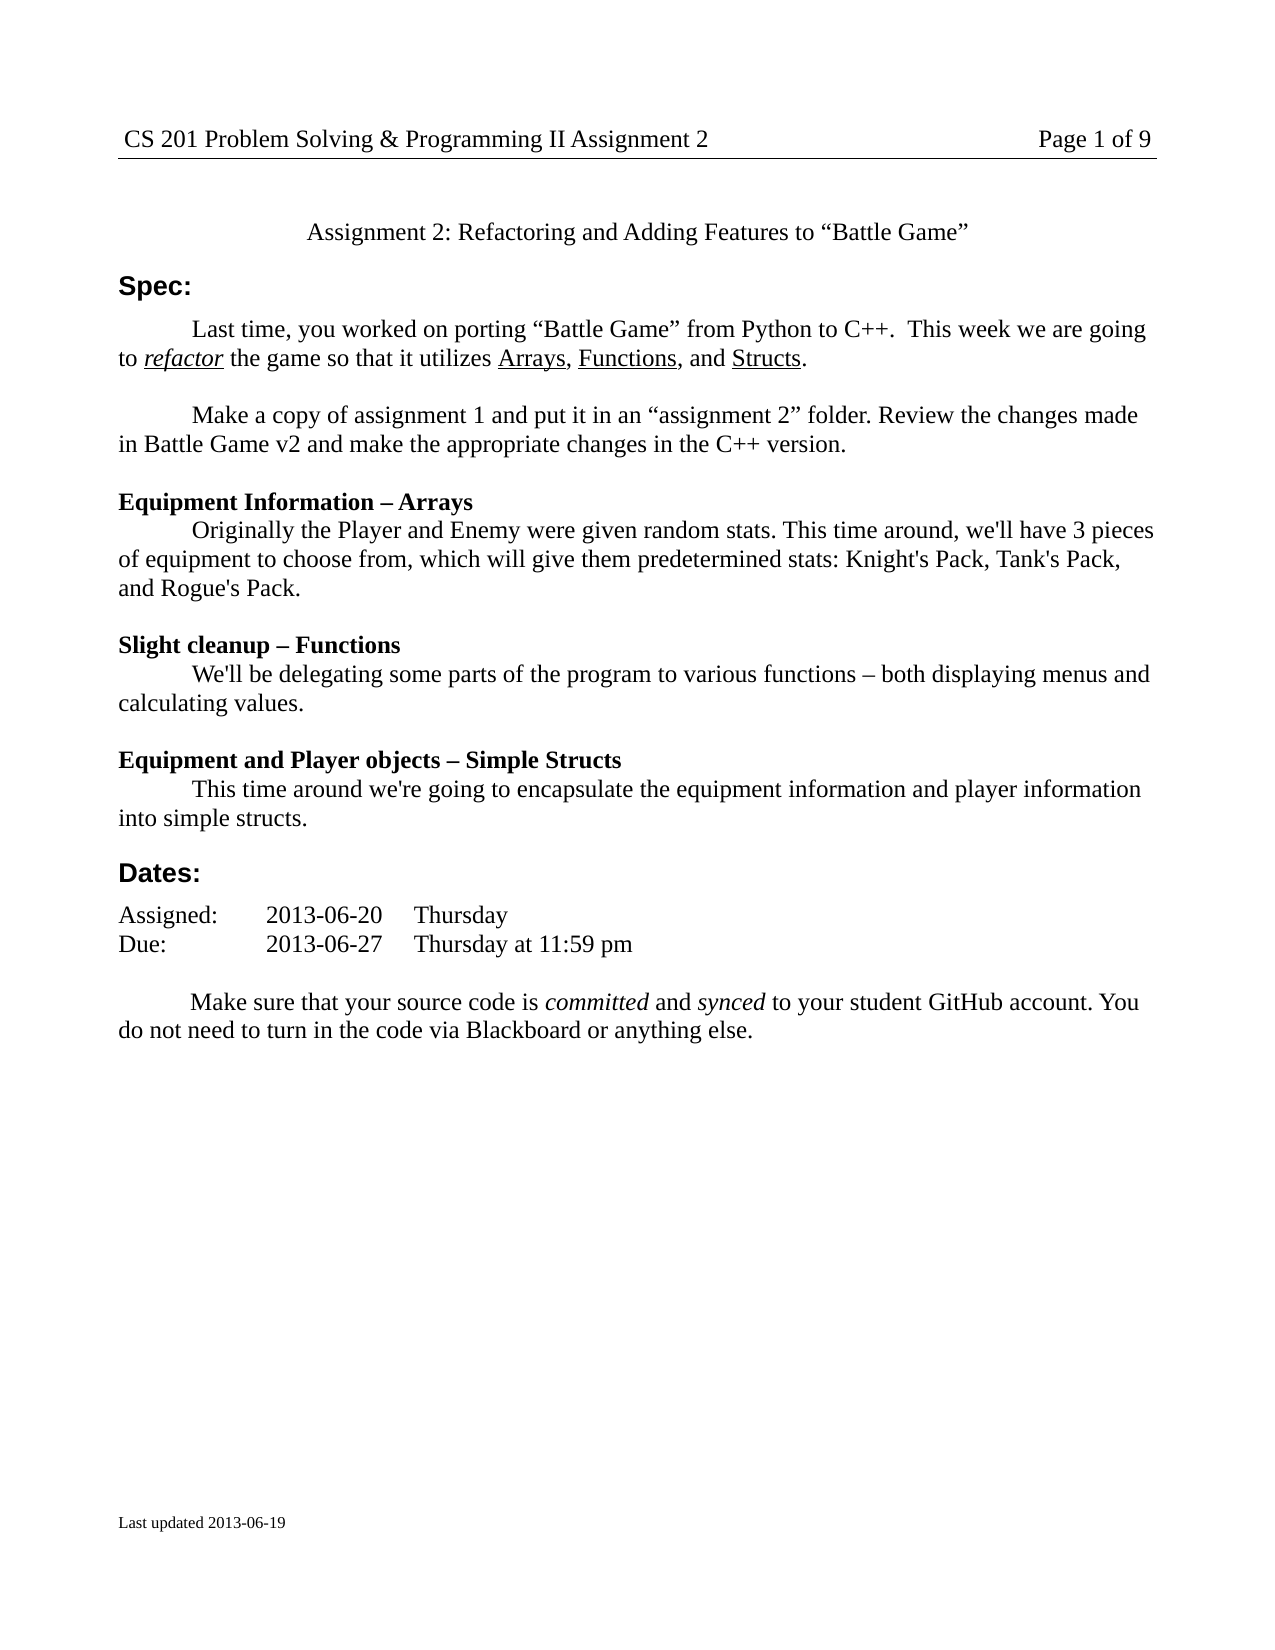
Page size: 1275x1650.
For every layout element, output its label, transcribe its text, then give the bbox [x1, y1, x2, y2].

text We'll be delegating some parts of the program to various functions – both displaying menus and calculating values. [118, 659, 1157, 717]
text This time around we're going to encapsulate the equipment information and player information into simple structs. [118, 774, 1157, 832]
text Equipment and Player objects – Simple Structs [118, 745, 1157, 774]
text Make sure that your source code is committed and synced to your student GitHub account. You do not need to turn in the code via Blackboard or anything else. [118, 987, 1157, 1044]
subtitle Spec: [118, 270, 1157, 302]
text Originally the Player and Enemy were given random stats. This time around, we'll have 3 pieces of equipment to choose from, which will give them predetermined stats: Knight's Pack, Tank's Pack, and Rogue's Pack. [118, 515, 1157, 602]
text Slight cleanup – Functions [118, 630, 1157, 659]
text Make a copy of assignment 1 and put it in an “assignment 2” folder. Review the changes made in Battle Game v2 and make the appropriate changes in the C++ version. [118, 400, 1157, 458]
text Assignment 2: Refactoring and Adding Features to “Battle Game” [118, 217, 1157, 245]
text Last time, you worked on porting “Battle Game” from Python to C++. This week we are going to refactor the game so that it utilizes Arrays, Functions, and Structs. [118, 314, 1157, 372]
subtitle Dates: [118, 857, 1157, 888]
text Due: 2013-06-27 Thursday at 11:59 pm [118, 929, 1157, 958]
text Assigned: 2013-06-20 Thursday [118, 900, 1157, 929]
text Equipment Information – Arrays [118, 487, 1157, 515]
